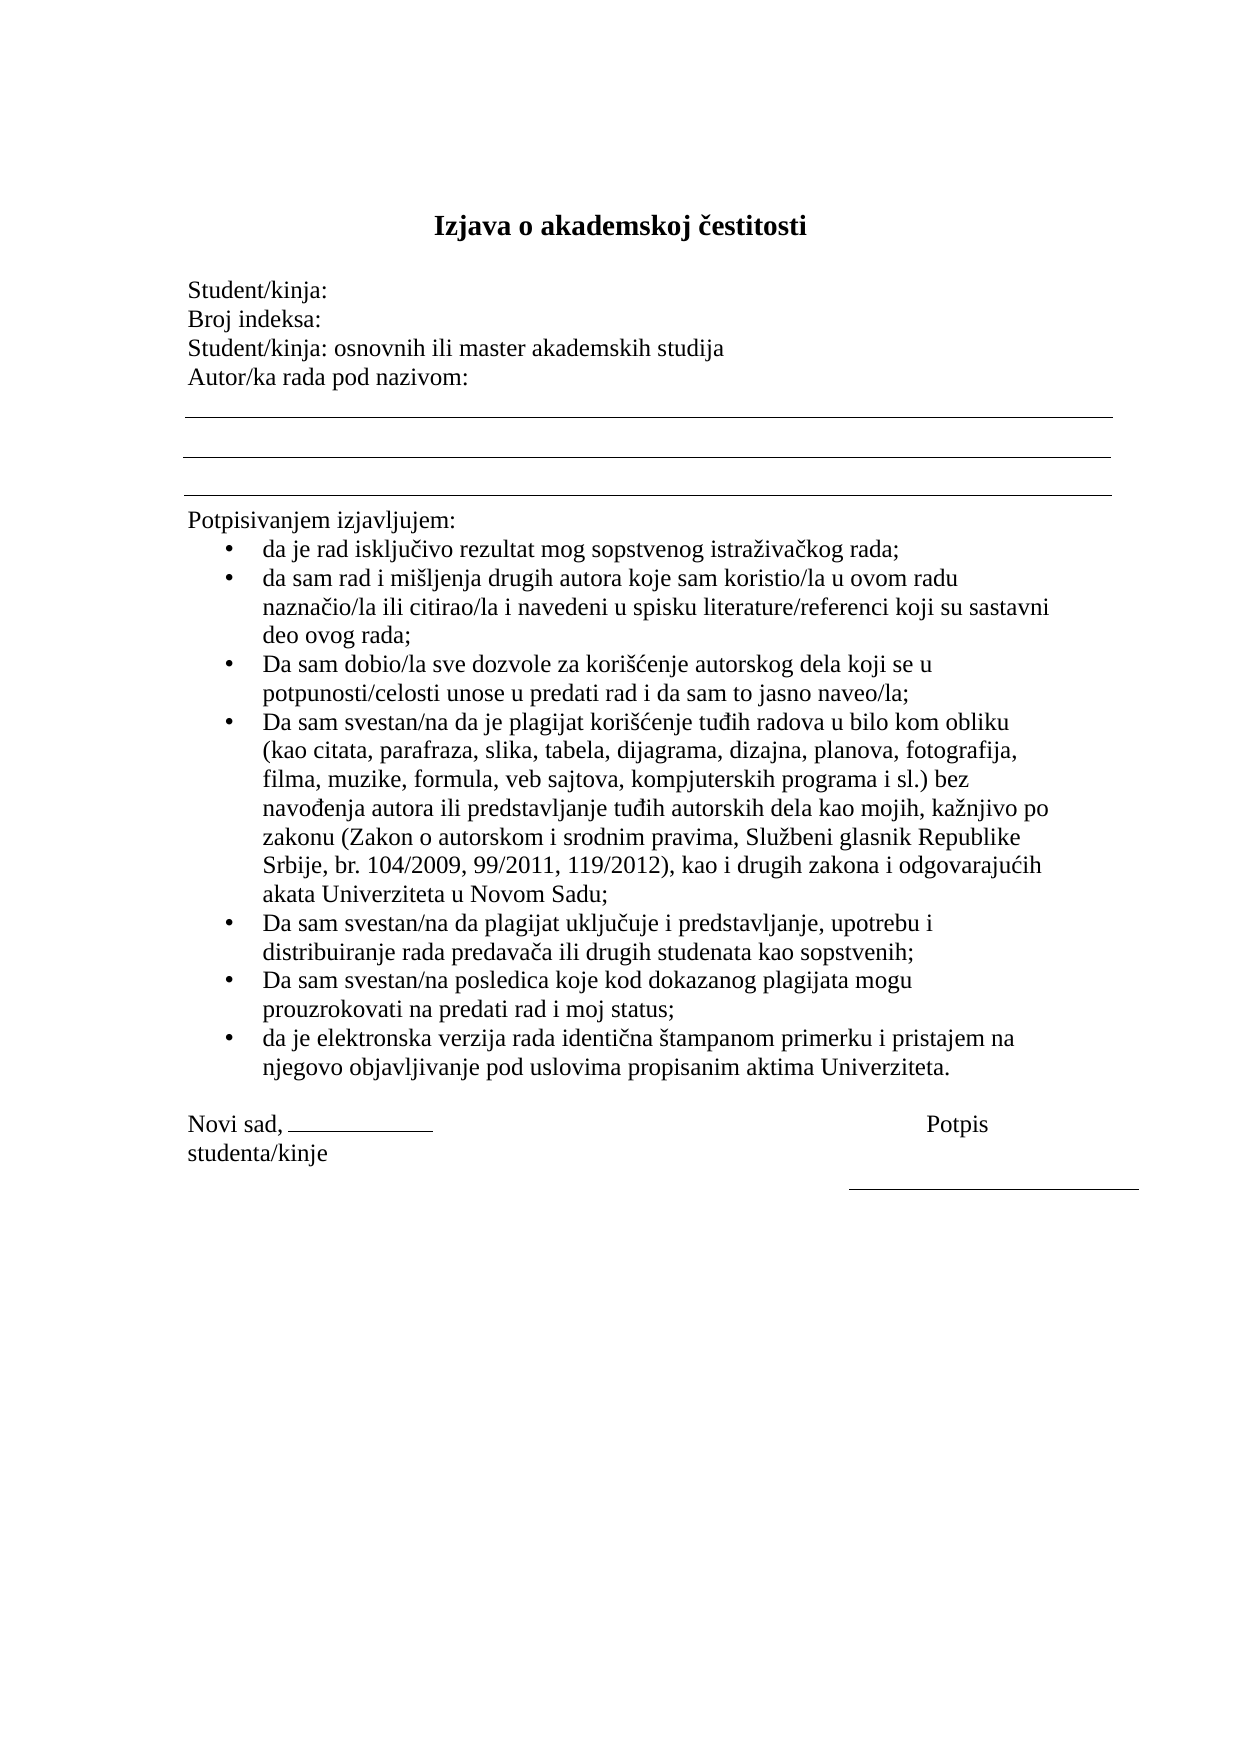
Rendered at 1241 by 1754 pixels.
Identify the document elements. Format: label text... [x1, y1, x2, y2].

list Da sam dobio/la sve dozvole za korišćenje autorskog dela koji se u potpunosti/celosti unose u predati rad i da sam to jasno naveo/la; [225, 649, 1053, 707]
list da sam rad i mišljenja drugih autora koje sam koristio/la u ovom radu naznačio/la ili citirao/la i navedeni u spisku literature/referenci koji su sastavni deo ovog rada; [225, 563, 1053, 649]
text Izjava o akademskoj čestitosti [187, 208, 1053, 242]
list Da sam svestan/na posledica koje kod dokazanog plagijata mogu prouzrokovati na predati rad i moj status; [225, 965, 1053, 1023]
text Student/kinja: osnovnih ili master akademskih studijа [187, 333, 1053, 362]
list Da sam svestan/na da je plagijat korišćenje tuđih radova u bilo kom obliku (kao citata, parafraza, slika, tabela, dijagrama, dizajna, planova, fotografija, filma, muzike, formula, veb sajtova, kompjuterskih programa i sl.) bez navođenja autora ili predstavljanje tuđih autorskih dela kao mojih, kažnjivo po zakonu (Zakon o autorskom i srodnim pravima, Službeni glasnik Republike Srbije, br. 104/2009, 99/2011, 119/2012), kao i drugih zakona i odgovarajućih akata Univerziteta u Novom Sadu; [225, 707, 1053, 908]
list da je elektronska verzija rada identična štampanom primerku i pristajem na njegovo objavljivanje pod uslovima propisanim aktima Univerziteta. [225, 1023, 1053, 1080]
text Autor/ka rada pod nazivom: [187, 362, 1053, 390]
text Novi sad, Potpis [187, 1109, 1053, 1138]
list da je rad isključivo rezultat mog sopstvenog istraživačkog rada; [225, 534, 1053, 563]
text Broj indeksa: [187, 304, 1053, 333]
text studenta/kinje [187, 1138, 1053, 1167]
text Student/kinja: [187, 275, 1053, 304]
text Potpisivanjem izjavljujem: [187, 505, 1053, 534]
list Da sam svestan/na da plagijat uključuje i predstavljanje, upotrebu i distribuiranje rada predavača ili drugih studenata kao sopstvenih; [225, 908, 1053, 965]
